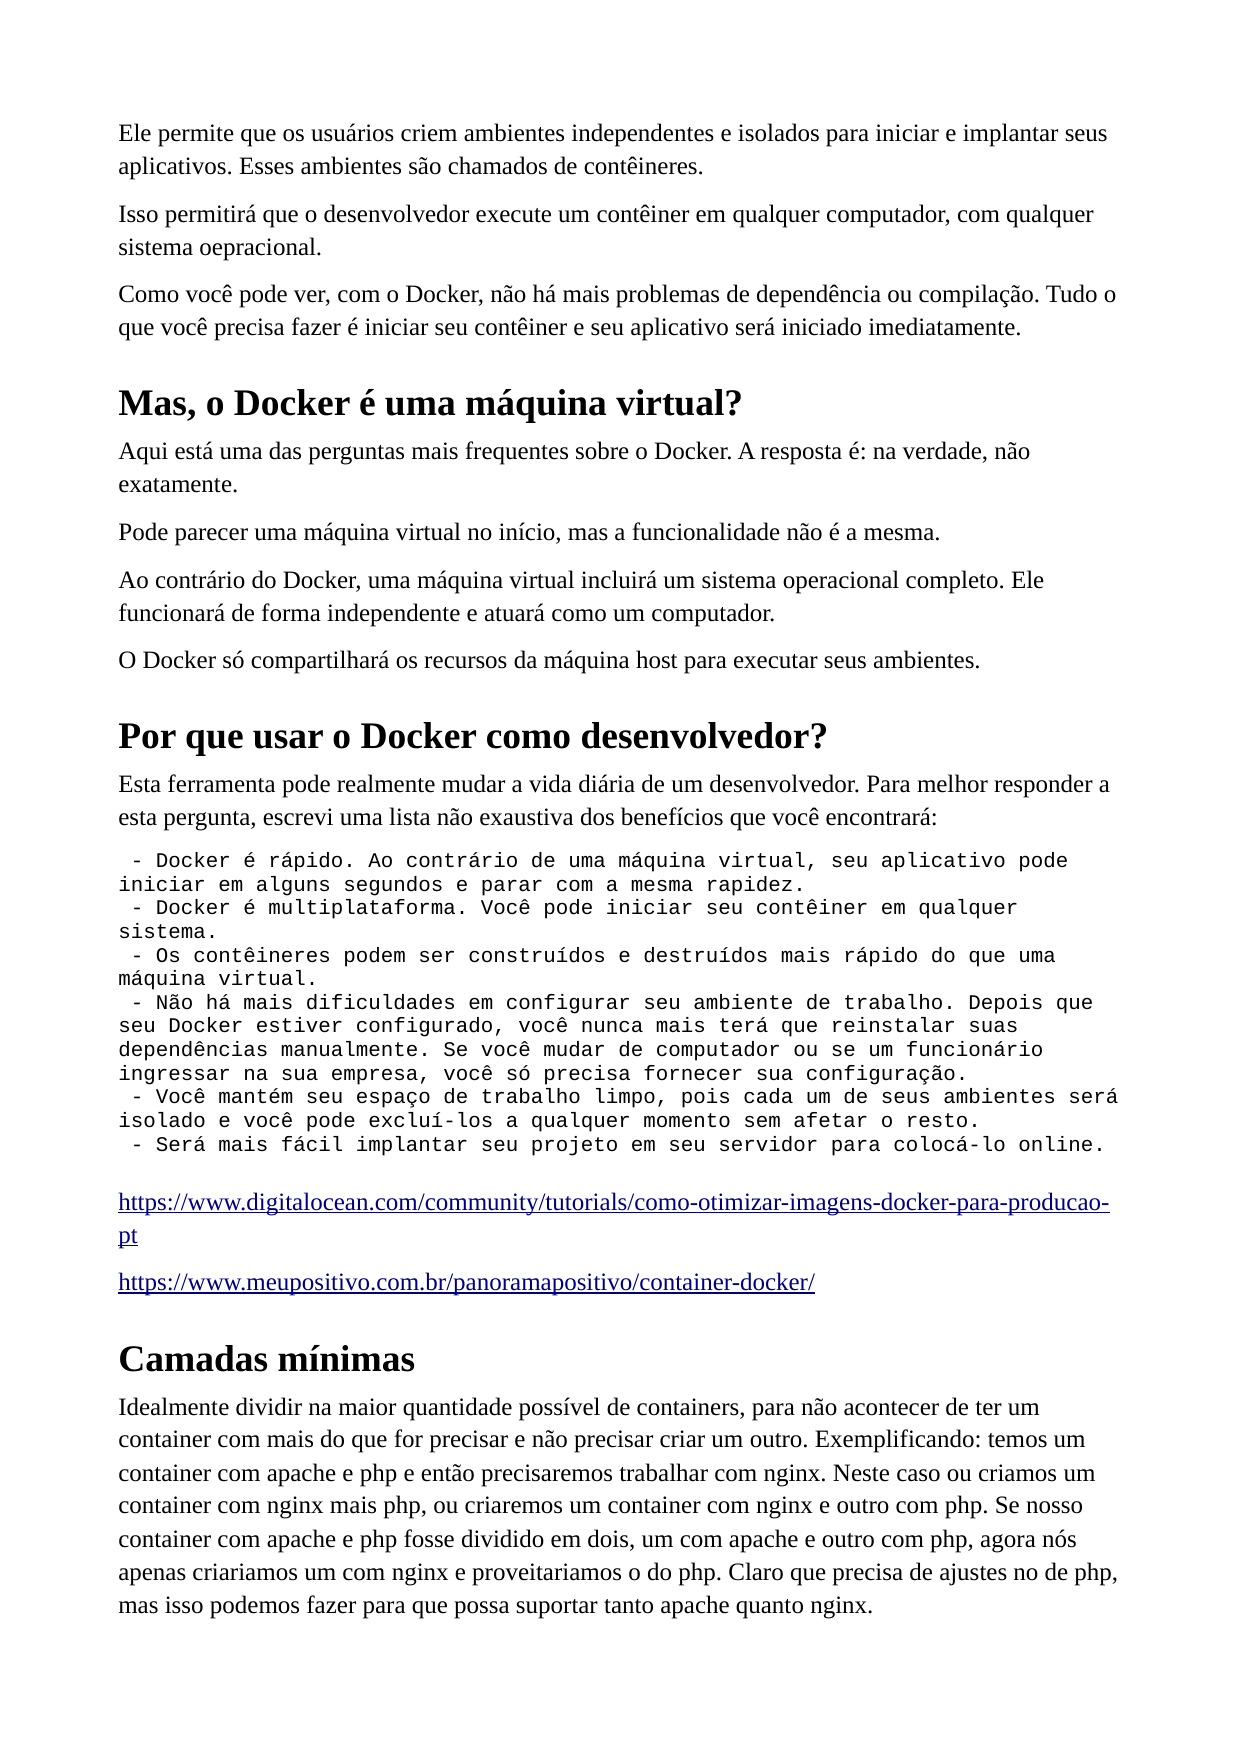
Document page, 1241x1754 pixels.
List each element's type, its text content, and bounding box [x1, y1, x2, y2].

text Aqui está uma das perguntas mais frequentes sobre o Docker. A resposta é: na verdade, não exatamente. [118, 436, 1122, 498]
text - Docker é multiplataforma. Você pode iniciar seu contêiner em qualquer sistema. [118, 897, 1122, 944]
text Isso permitirá que o desenvolvedor execute um contêiner em qualquer computador, com qualquer sistema oepracional. [118, 199, 1122, 261]
text Idealmente dividir na maior quantidade possível de containers, para não acontecer de ter um container com mais do que for precisar e não precisar criar um outro. Exemplificando: temos um container com apache e php e então precisaremos trabalhar com nginx. Neste caso ou criamos um container com nginx mais php, ou criaremos um container com nginx e outro com php. Se nosso container com apache e php fosse dividido em dois, um com apache e outro com php, agora nós apenas criariamos um com nginx e proveitariamos o do php. Claro que precisa de ajustes no de php, mas isso podemos fazer para que possa suportar tanto apache quanto nginx. [118, 1392, 1122, 1618]
text - Você mantém seu espaço de trabalho limpo, pois cada um de seus ambientes será isolado e você pode excluí-los a qualquer momento sem afetar o resto. [118, 1086, 1122, 1134]
text - Os contêineres podem ser construídos e destruídos mais rápido do que uma máquina virtual. [118, 944, 1122, 992]
text Pode parecer uma máquina virtual no início, mas a funcionalidade não é a mesma. [118, 517, 1122, 546]
text - Será mais fácil implantar seu projeto em seu servidor para colocá-lo online. [118, 1134, 1122, 1157]
text Como você pode ver, com o Docker, não há mais problemas de dependência ou compilação. Tudo o que você precisa fazer é iniciar seu contêiner e seu aplicativo será iniciado imediatamente. [118, 279, 1122, 341]
text - Docker é rápido. Ao contrário de uma máquina virtual, seu aplicativo pode iniciar em alguns segundos e parar com a mesma rapidez. [118, 850, 1122, 897]
text Esta ferramenta pode realmente mudar a vida diária de um desenvolvedor. Para melhor responder a esta pergunta, escrevi uma lista não exaustiva dos benefícios que você encontrará: [118, 769, 1122, 831]
text https://www.digitalocean.com/community/tutorials/como-otimizar-imagens-docker-para-producao-pt [118, 1187, 1122, 1249]
subtitle Mas, o Docker é uma máquina virtual? [118, 381, 1122, 424]
text Ao contrário do Docker, uma máquina virtual incluirá um sistema operacional completo. Ele funcionará de forma independente e atuará como um computador. [118, 565, 1122, 626]
subtitle Camadas mínimas [118, 1336, 1122, 1379]
text O Docker só compartilhará os recursos da máquina host para executar seus ambientes. [118, 645, 1122, 674]
subtitle Por que usar o Docker como desenvolvedor? [118, 714, 1122, 757]
text Ele permite que os usuários criem ambientes independentes e isolados para iniciar e implantar seus aplicativos. Esses ambientes são chamados de contêineres. [118, 118, 1122, 180]
text https://www.meupositivo.com.br/panoramapositivo/container-docker/ [118, 1267, 1122, 1296]
text - Não há mais dificuldades em configurar seu ambiente de trabalho. Depois que seu Docker estiver configurado, você nunca mais terá que reinstalar suas dependências manualmente. Se você mudar de computador ou se um funcionário ingressar na sua empresa, você só precisa fornecer sua configuração. [118, 992, 1122, 1086]
